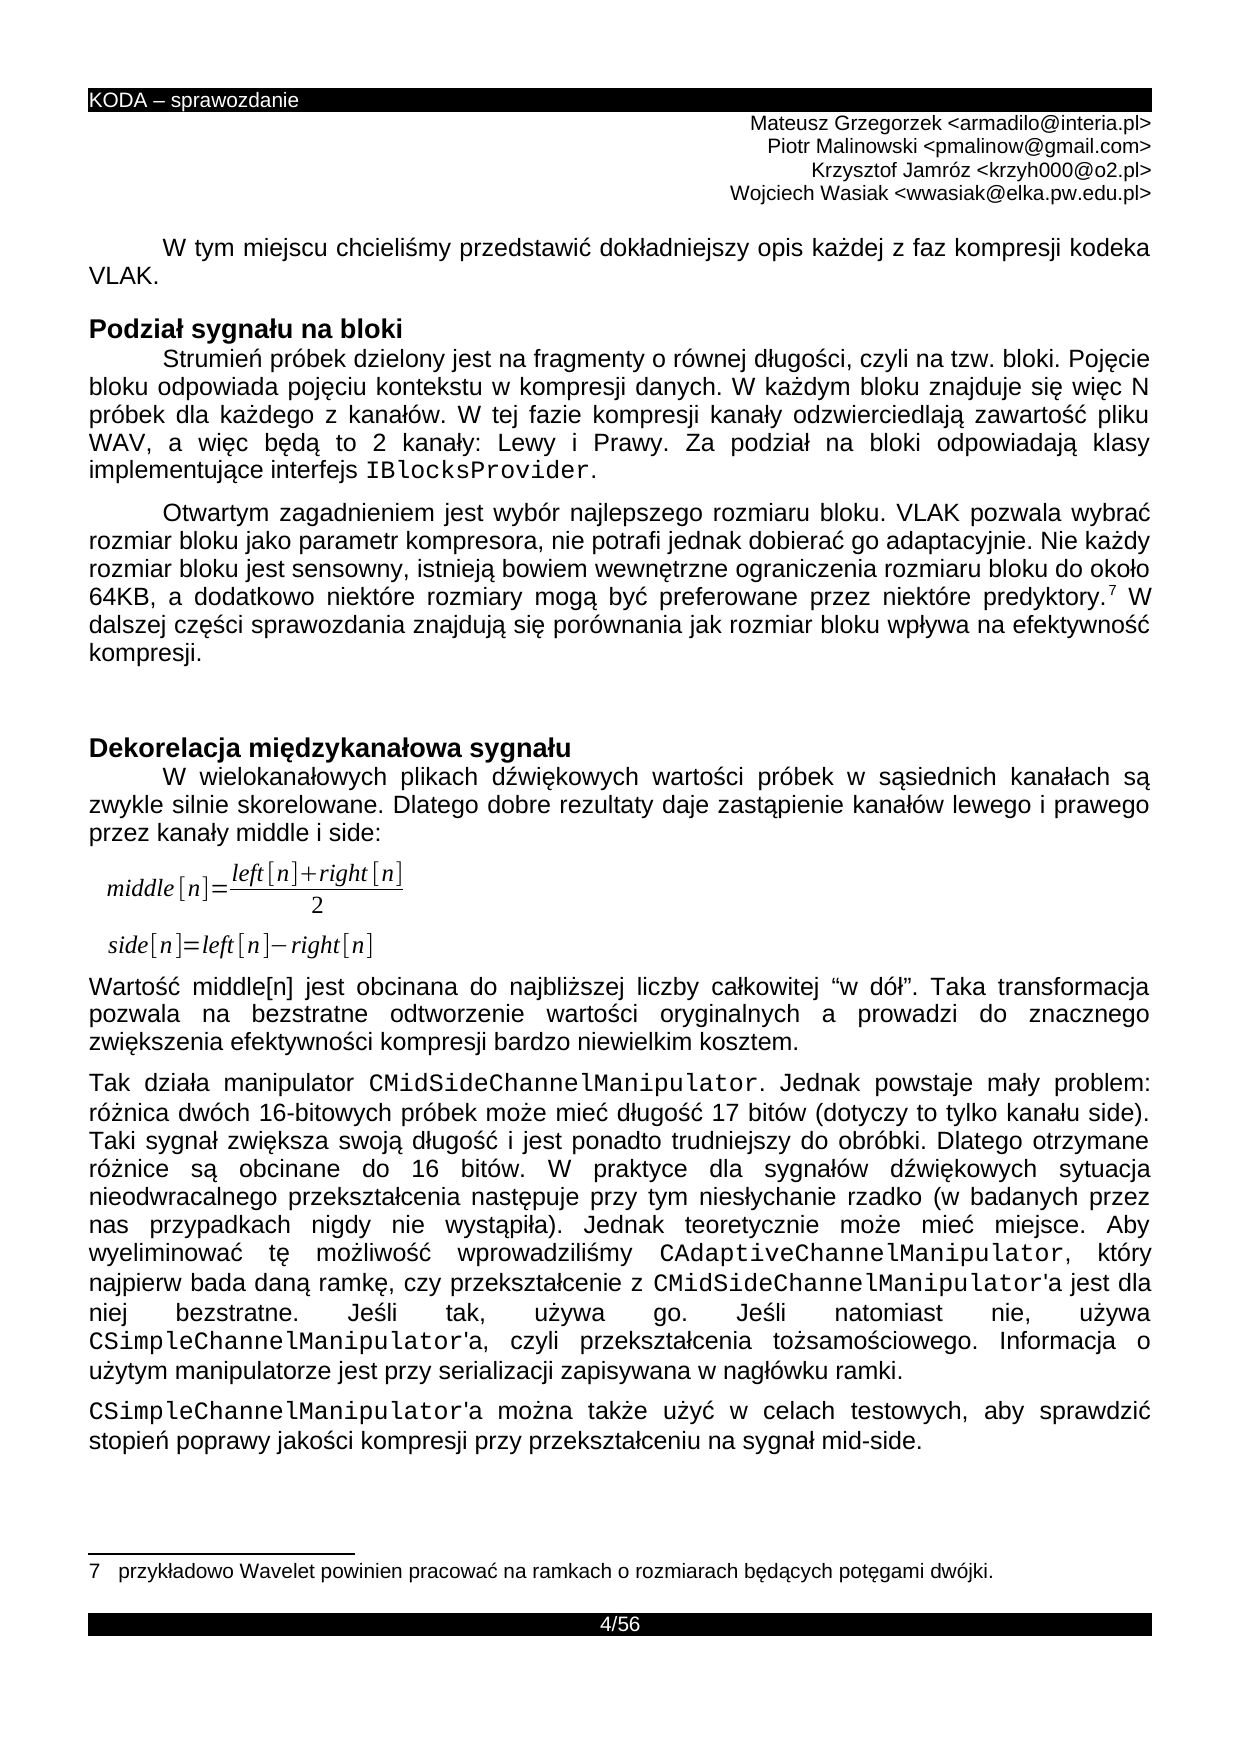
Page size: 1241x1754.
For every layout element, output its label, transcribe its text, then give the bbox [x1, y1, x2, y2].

text Wartość middle[n] jest obcinana do najbliższej liczby całkowitej “w dół”. Taka transformacja pozwala na bezstratne odtworzenie wartości oryginalnych a prowadzi do znacznego zwiększenia efektywności kompresji bardzo niewielkim kosztem. [88, 972, 1152, 1056]
text W tym miejscu chcieliśmy przedstawić dokładniejszy opis każdej z faz kompresji kodeka VLAK. [88, 234, 1152, 290]
subtitle Podział sygnału na bloki [88, 314, 1152, 344]
subtitle Dekorelacja międzykanałowa sygnału [88, 733, 1152, 763]
text W wielokanałowych plikach dźwiękowych wartości próbek w sąsiednich kanałach są zwykle silnie skorelowane. Dlatego dobre rezultaty daje zastąpienie kanałów lewego i prawego przez kanały middle i side: [88, 763, 1152, 847]
text Otwartym zagadnieniem jest wybór najlepszego rozmiaru bloku. VLAK pozwala wybrać rozmiar bloku jako parametr kompresora, nie potrafi jednak dobierać go adaptacyjnie. Nie każdy rozmiar bloku jest sensowny, istnieją bowiem wewnętrzne ograniczenia rozmiaru bloku do około 64KB, a dodatkowo niektóre rozmiary mogą być preferowane przez niektóre predyktory. W dalszej części sprawozdania znajdują się porównania jak rozmiar bloku wpływa na efektywność kompresji. [88, 499, 1152, 666]
text Tak działa manipulator CMidSideChannelManipulator. Jednak powstaje mały problem: różnica dwóch 16-bitowych próbek może mieć długość 17 bitów (dotyczy to tylko kanału side). Taki sygnał zwiększa swoją długość i jest ponadto trudniejszy do obróbki. Dlatego otrzymane różnice są obcinane do 16 bitów. W praktyce dla sygnałów dźwiękowych sytuacja nieodwracalnego przekształcenia następuje przy tym niesłychanie rzadko (w badanych przez nas przypadkach nigdy nie wystąpiła). Jednak teoretycznie może mieć miejsce. Aby wyeliminować tę możliwość wprowadziliśmy CAdaptiveChannelManipulator, który najpierw bada daną ramkę, czy przekształcenie z CMidSideChannelManipulator'a jest dla niej bezstratne. Jeśli tak, używa go. Jeśli natomiast nie, używa CSimpleChannelManipulator'a, czyli przekształcenia tożsamościowego. Informacja o użytym manipulatorze jest przy serializacji zapisywana w nagłówku ramki. [88, 1069, 1152, 1384]
text przykładowo Wavelet powinien pracować na ramkach o rozmiarach będących potęgami dwójki. [88, 1560, 1152, 1583]
text CSimpleChannelManipulator'a można także użyć w celach testowych, aby sprawdzić stopień poprawy jakości kompresji przy przekształceniu na sygnał mid-side. [88, 1397, 1152, 1455]
text Strumień próbek dzielony jest na fragmenty o równej długości, czyli na tzw. bloki. Pojęcie bloku odpowiada pojęciu kontekstu w kompresji danych. W każdym bloku znajduje się więc N próbek dla każdego z kanałów. W tej fazie kompresji kanały odzwierciedlają zawartość pliku WAV, a więc będą to 2 kanały: Lewy i Prawy. Za podział na bloki odpowiadają klasy implementujące interfejs IBlocksProvider. [88, 344, 1152, 486]
